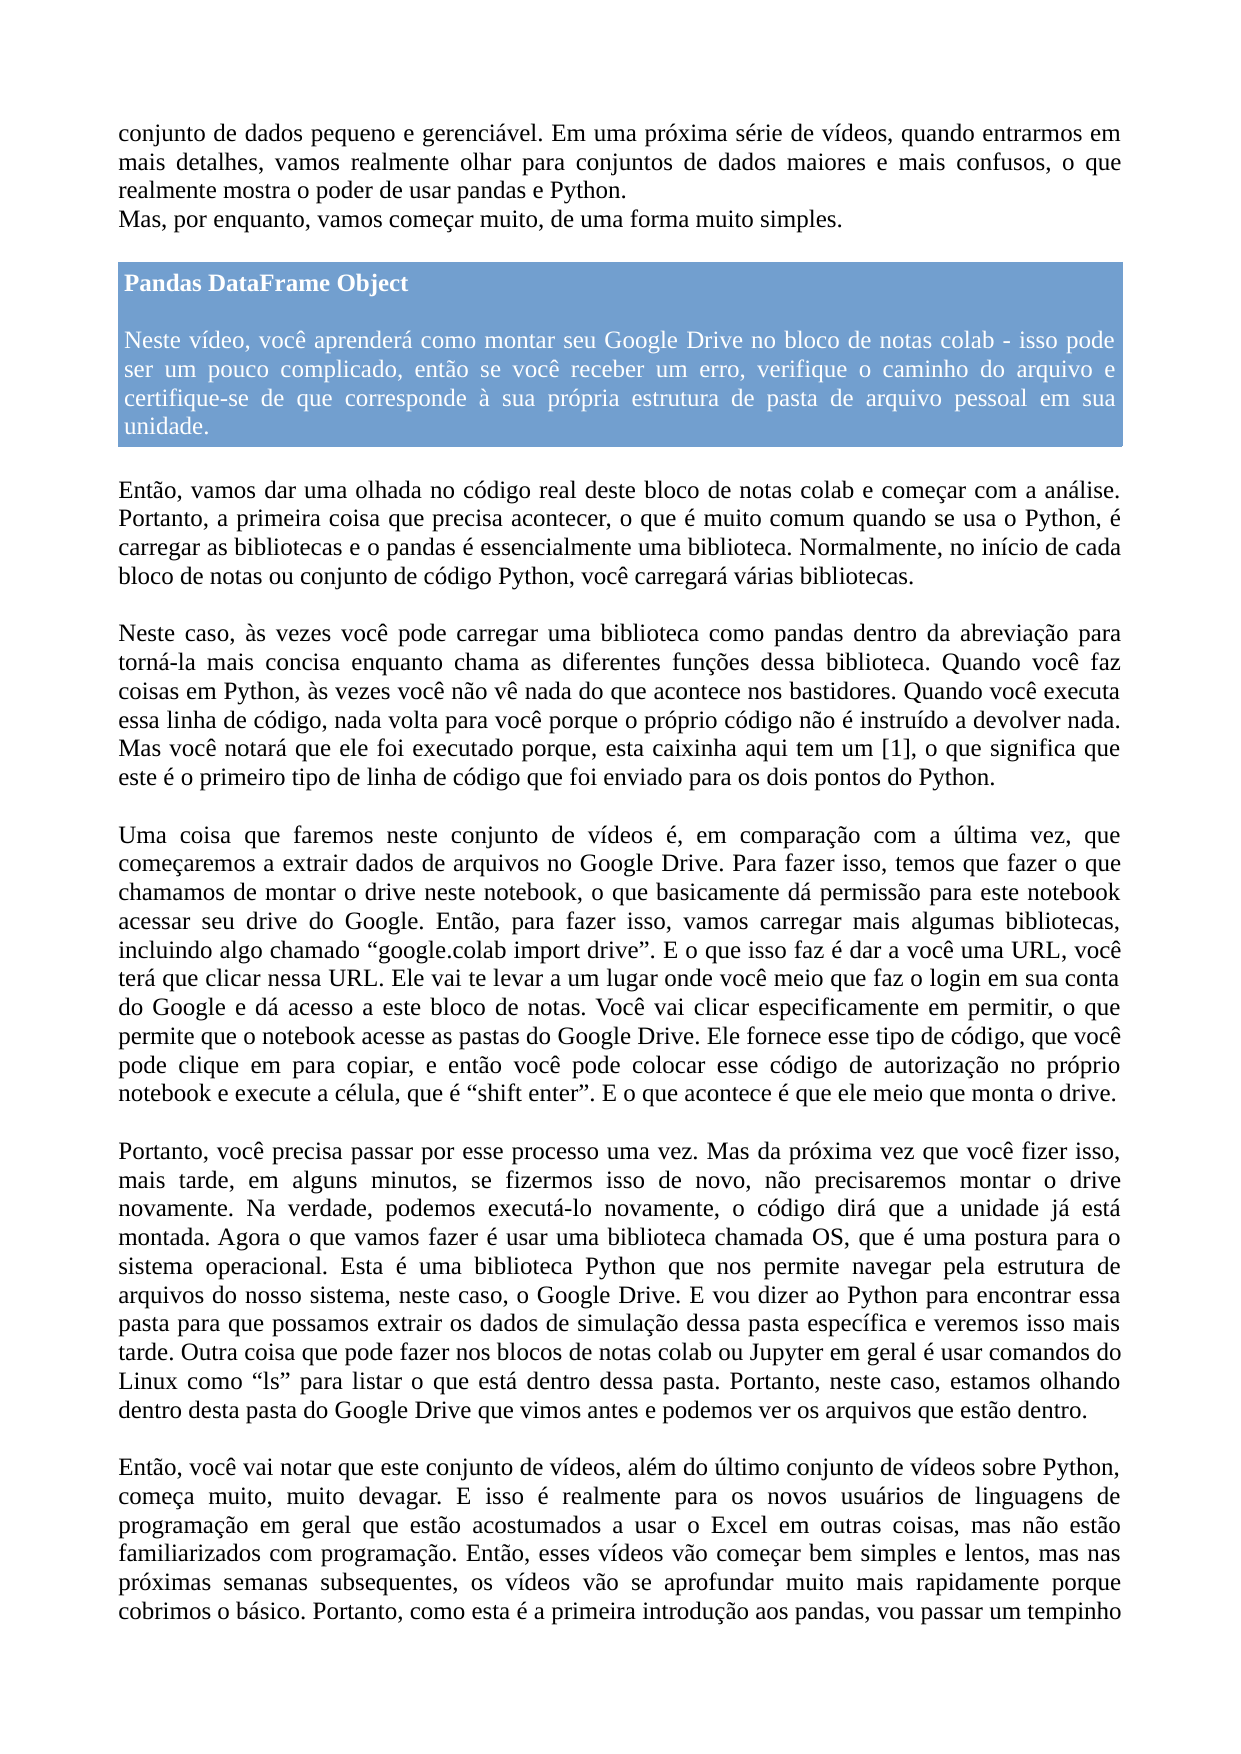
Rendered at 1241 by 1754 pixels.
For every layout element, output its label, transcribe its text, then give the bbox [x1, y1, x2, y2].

text conjunto de dados pequeno e gerenciável. Em uma próxima série de vídeos, quando entrarmos em mais detalhes, vamos realmente olhar para conjuntos de dados maiores e mais confusos, o que realmente mostra o poder de usar pandas e Python. [118, 118, 1122, 204]
table_header Pandas DataFrame Object Neste vídeo, você aprenderá como montar seu Google Drive no bloco de notas colab - isso pode ser um pouco complicado, então se você receber um erro, verifique o caminho do arquivo e certifique-se de que corresponde à sua própria estrutura de pasta de arquivo pessoal em sua unidade. [119, 263, 1122, 446]
text Neste caso, às vezes você pode carregar uma biblioteca como pandas dentro da abreviação para torná-la mais concisa enquanto chama as diferentes funções dessa biblioteca. Quando você faz coisas em Python, às vezes você não vê nada do que acontece nos bastidores. Quando você executa essa linha de código, nada volta para você porque o próprio código não é instruído a devolver nada. Mas você notará que ele foi executado porque, esta caixinha aqui tem um [1], o que significa que este é o primeiro tipo de linha de código que foi enviado para os dois pontos do Python. [118, 618, 1122, 791]
text Então, você vai notar que este conjunto de vídeos, além do último conjunto de vídeos sobre Python, começa muito, muito devagar. E isso é realmente para os novos usuários de linguagens de programação em geral que estão acostumados a usar o Excel em outras coisas, mas não estão familiarizados com programação. Então, esses vídeos vão começar bem simples e lentos, mas nas próximas semanas subsequentes, os vídeos vão se aprofundar muito mais rapidamente porque cobrimos o básico. Portanto, como esta é a primeira introdução aos pandas, vou passar um tempinho [118, 1452, 1122, 1625]
text Uma coisa que faremos neste conjunto de vídeos é, em comparação com a última vez, que começaremos a extrair dados de arquivos no Google Drive. Para fazer isso, temos que fazer o que chamamos de montar o drive neste notebook, o que basicamente dá permissão para este notebook acessar seu drive do Google. Então, para fazer isso, vamos carregar mais algumas bibliotecas, incluindo algo chamado “google.colab import drive”. E o que isso faz é dar a você uma URL, você terá que clicar nessa URL. Ele vai te levar a um lugar onde você meio que faz o login em sua conta do Google e dá acesso a este bloco de notas. Você vai clicar especificamente em permitir, o que permite que o notebook acesse as pastas do Google Drive. Ele fornece esse tipo de código, que você pode clique em para copiar, e então você pode colocar esse código de autorização no próprio notebook e execute a célula, que é “shift enter”. E o que acontece é que ele meio que monta o drive. [118, 820, 1122, 1107]
text Mas, por enquanto, vamos começar muito, de uma forma muito simples. [118, 204, 1122, 233]
text Portanto, você precisa passar por esse processo uma vez. Mas da próxima vez que você fizer isso, mais tarde, em alguns minutos, se fizermos isso de novo, não precisaremos montar o drive novamente. Na verdade, podemos executá-lo novamente, o código dirá que a unidade já está montada. Agora o que vamos fazer é usar uma biblioteca chamada OS, que é uma postura para o sistema operacional. Esta é uma biblioteca Python que nos permite navegar pela estrutura de arquivos do nosso sistema, neste caso, o Google Drive. E vou dizer ao Python para encontrar essa pasta para que possamos extrair os dados de simulação dessa pasta específica e veremos isso mais tarde. Outra coisa que pode fazer nos blocos de notas colab ou Jupyter em geral é usar comandos do Linux como “ls” para listar o que está dentro dessa pasta. Portanto, neste caso, estamos olhando dentro desta pasta do Google Drive que vimos antes e podemos ver os arquivos que estão dentro. [118, 1136, 1122, 1423]
text Então, vamos dar uma olhada no código real deste bloco de notas colab e começar com a análise. Portanto, a primeira coisa que precisa acontecer, o que é muito comum quando se usa o Python, é carregar as bibliotecas e o pandas é essencialmente uma biblioteca. Normalmente, no início de cada bloco de notas ou conjunto de código Python, você carregará várias bibliotecas. [118, 475, 1122, 590]
